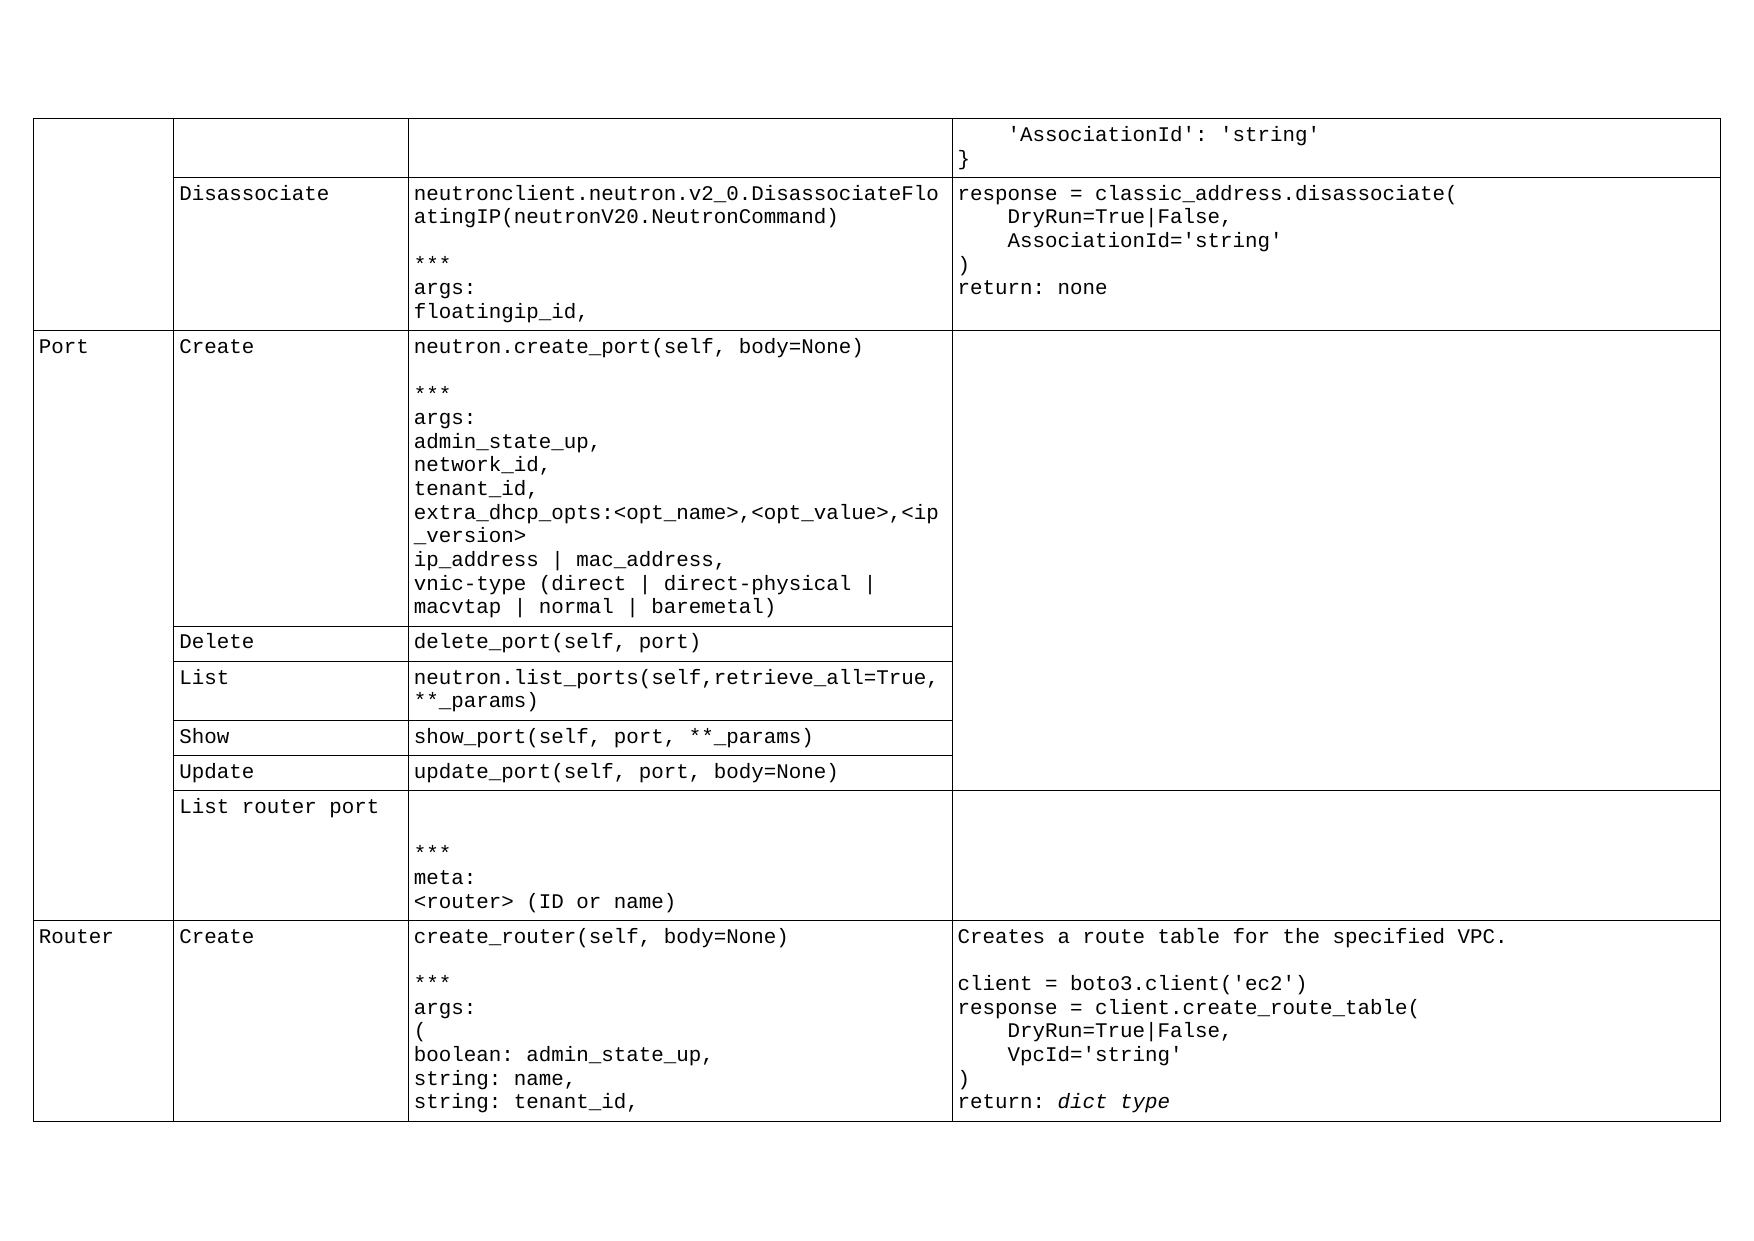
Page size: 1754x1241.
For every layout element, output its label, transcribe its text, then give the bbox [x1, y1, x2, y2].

table_cell Create [174, 921, 408, 1121]
table_cell [953, 331, 1720, 790]
table_cell Delete [174, 627, 408, 661]
table_cell Show [174, 721, 408, 755]
table_cell delete_port(self, port) [409, 627, 952, 661]
table_cell Update [174, 756, 408, 790]
table_cell neutron.list_ports(self,retrieve_all=True, **_params) [409, 662, 952, 720]
table_cell [34, 119, 173, 330]
table_cell *** meta: <router> (ID or name) [409, 791, 952, 920]
table_cell Disassociate [174, 178, 408, 330]
table_cell show_port(self, port, **_params) [409, 721, 952, 755]
table_cell neutronclient.neutron.v2_0.DisassociateFloatingIP(neutronV20.NeutronCommand) *** args: floatingip_id, [409, 178, 952, 330]
table_cell 'AssociationId': 'string' } [953, 119, 1720, 177]
table_cell List [174, 662, 408, 720]
table_cell update_port(self, port, body=None) [409, 756, 952, 790]
table_cell [953, 791, 1720, 920]
table_cell [409, 119, 952, 177]
table_cell create_router(self, body=None) *** args: ( boolean: admin_state_up, string: name, string: tenant_id, [409, 921, 952, 1121]
table_cell Creates a route table for the specified VPC. client = boto3.client('ec2') response = client.create_route_table( DryRun=True|False, VpcId='string' ) return: dict type [953, 921, 1720, 1121]
table_cell Port [34, 331, 173, 920]
table_cell [174, 119, 408, 177]
table_cell response = classic_address.disassociate( DryRun=True|False, AssociationId='string' ) return: none [953, 178, 1720, 330]
table_cell Router [34, 921, 173, 1121]
table_cell neutron.create_port(self, body=None) *** args: admin_state_up, network_id, tenant_id, extra_dhcp_opts:<opt_name>,<opt_value>,<ip_version> ip_address | mac_address, vnic-type (direct | direct-physical | macvtap | normal | baremetal) [409, 331, 952, 626]
table_cell Create [174, 331, 408, 626]
table_cell List router port [174, 791, 408, 920]
